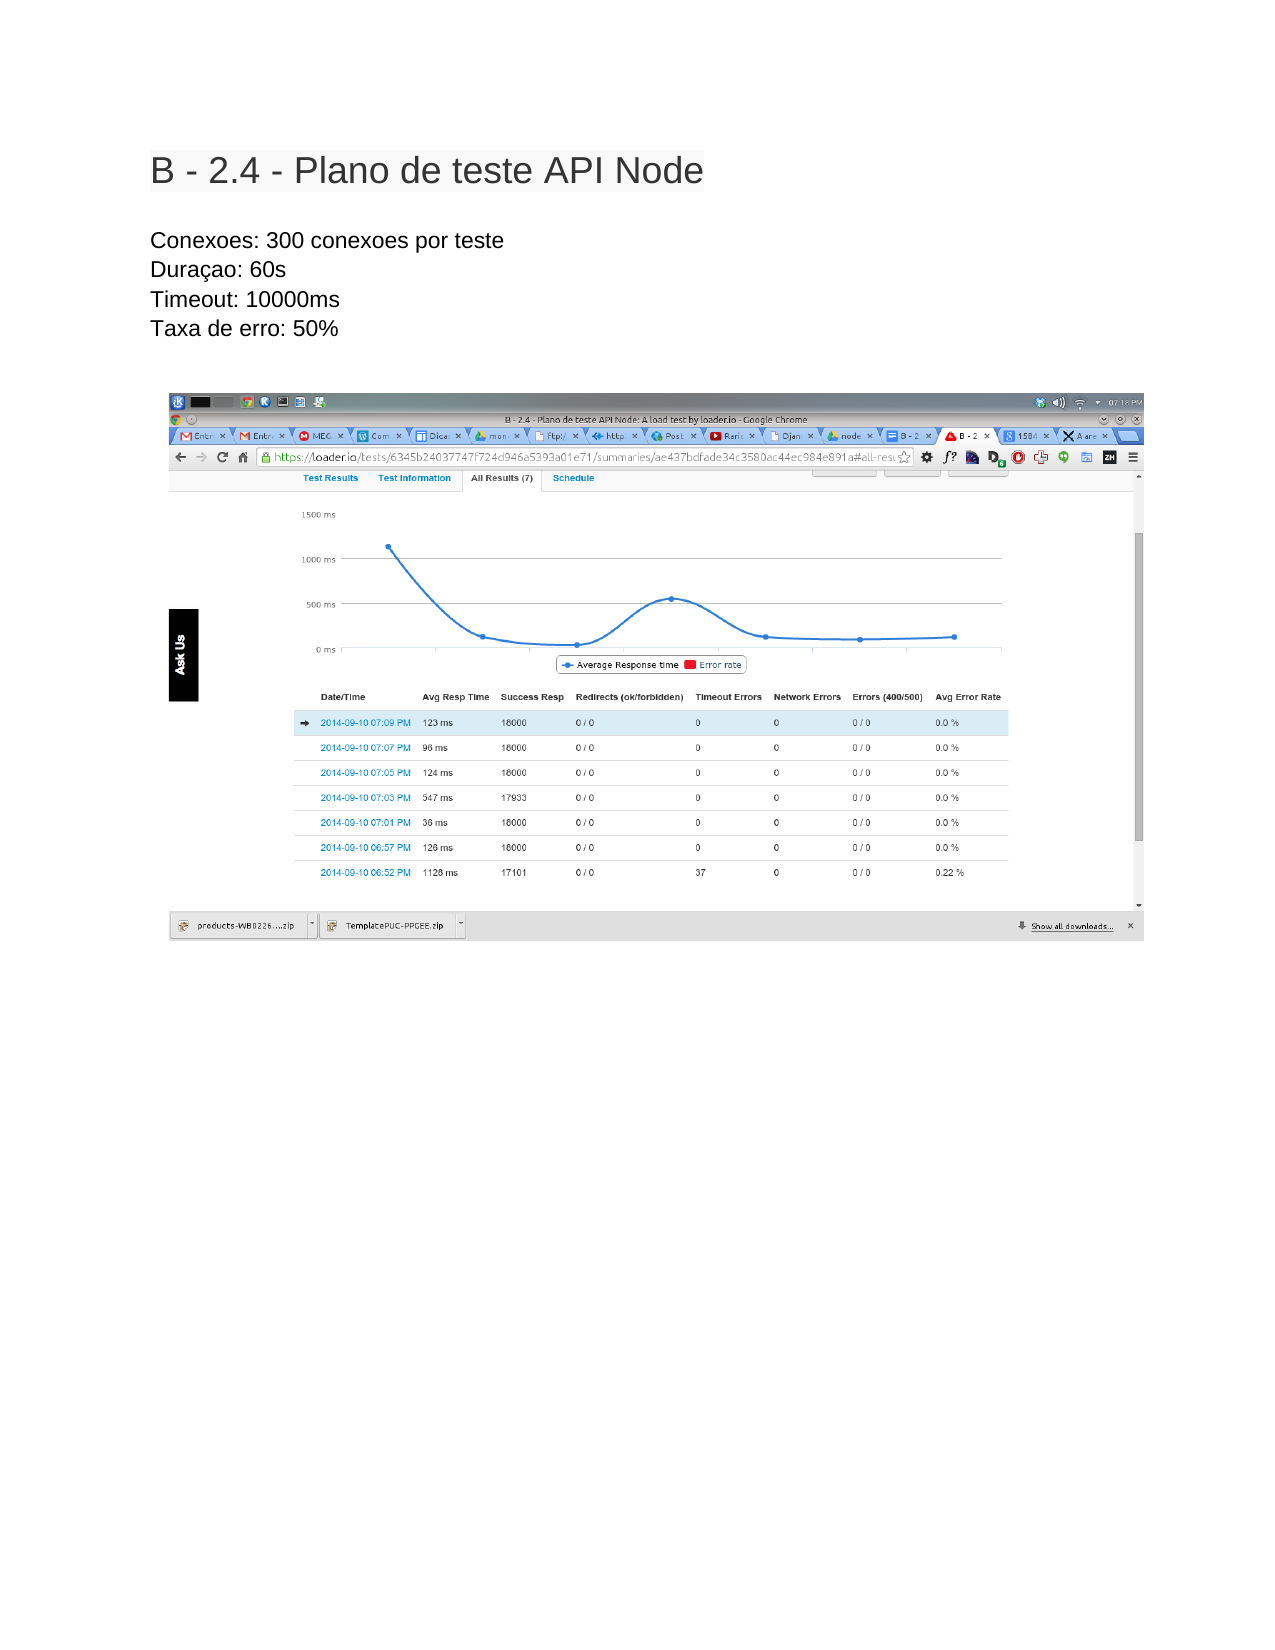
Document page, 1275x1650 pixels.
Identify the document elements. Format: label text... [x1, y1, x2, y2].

text Duraçao: 60s [150, 257, 1125, 282]
text B - 2.4 - Plano de teste API Node [150, 150, 1125, 192]
text Conexoes: 300 conexoes por teste [150, 227, 1125, 253]
text Timeout: 10000ms [150, 286, 1125, 312]
text Taxa de erro: 50% [150, 316, 1125, 341]
picture [168, 393, 1144, 941]
